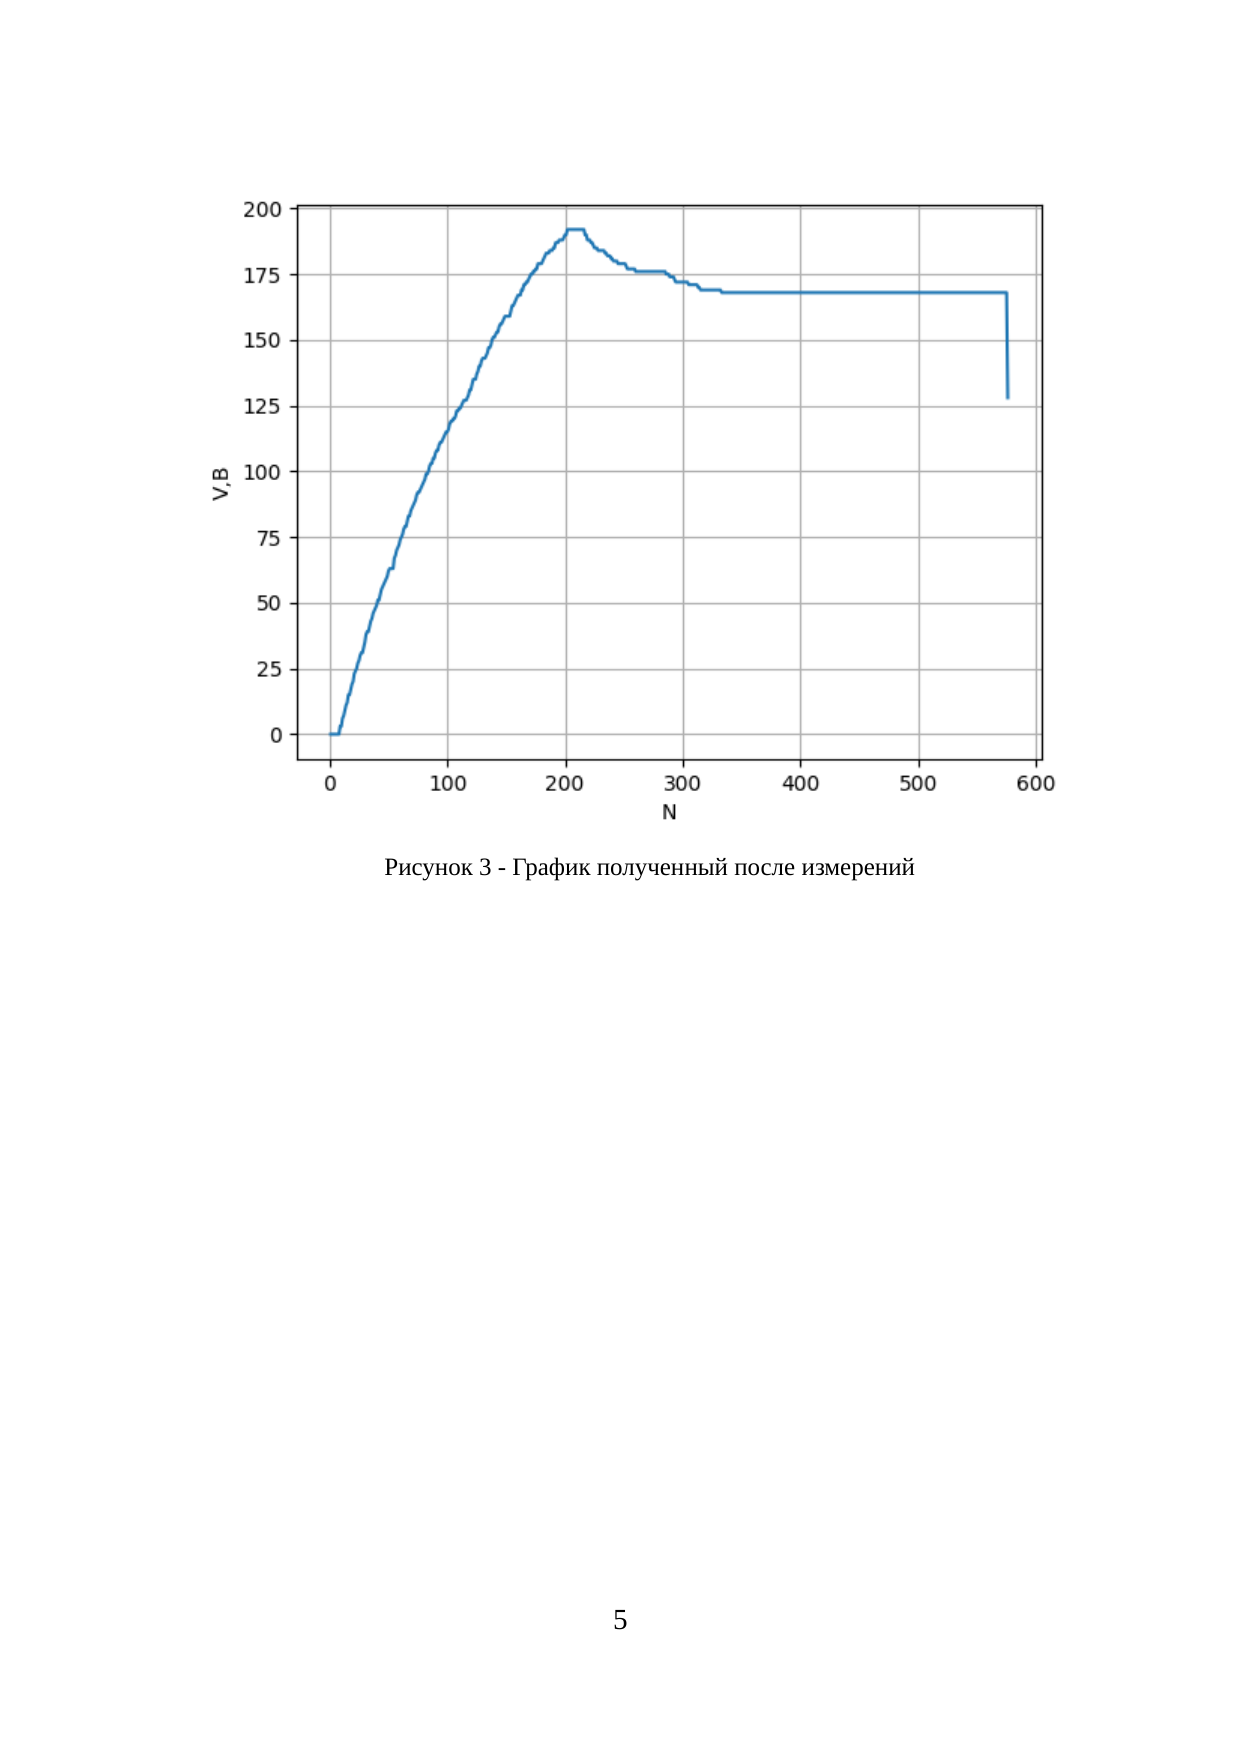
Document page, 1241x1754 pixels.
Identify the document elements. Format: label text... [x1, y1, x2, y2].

text Рисунок 3 - График полученный после измерений [118, 852, 1122, 881]
picture [177, 118, 1138, 839]
